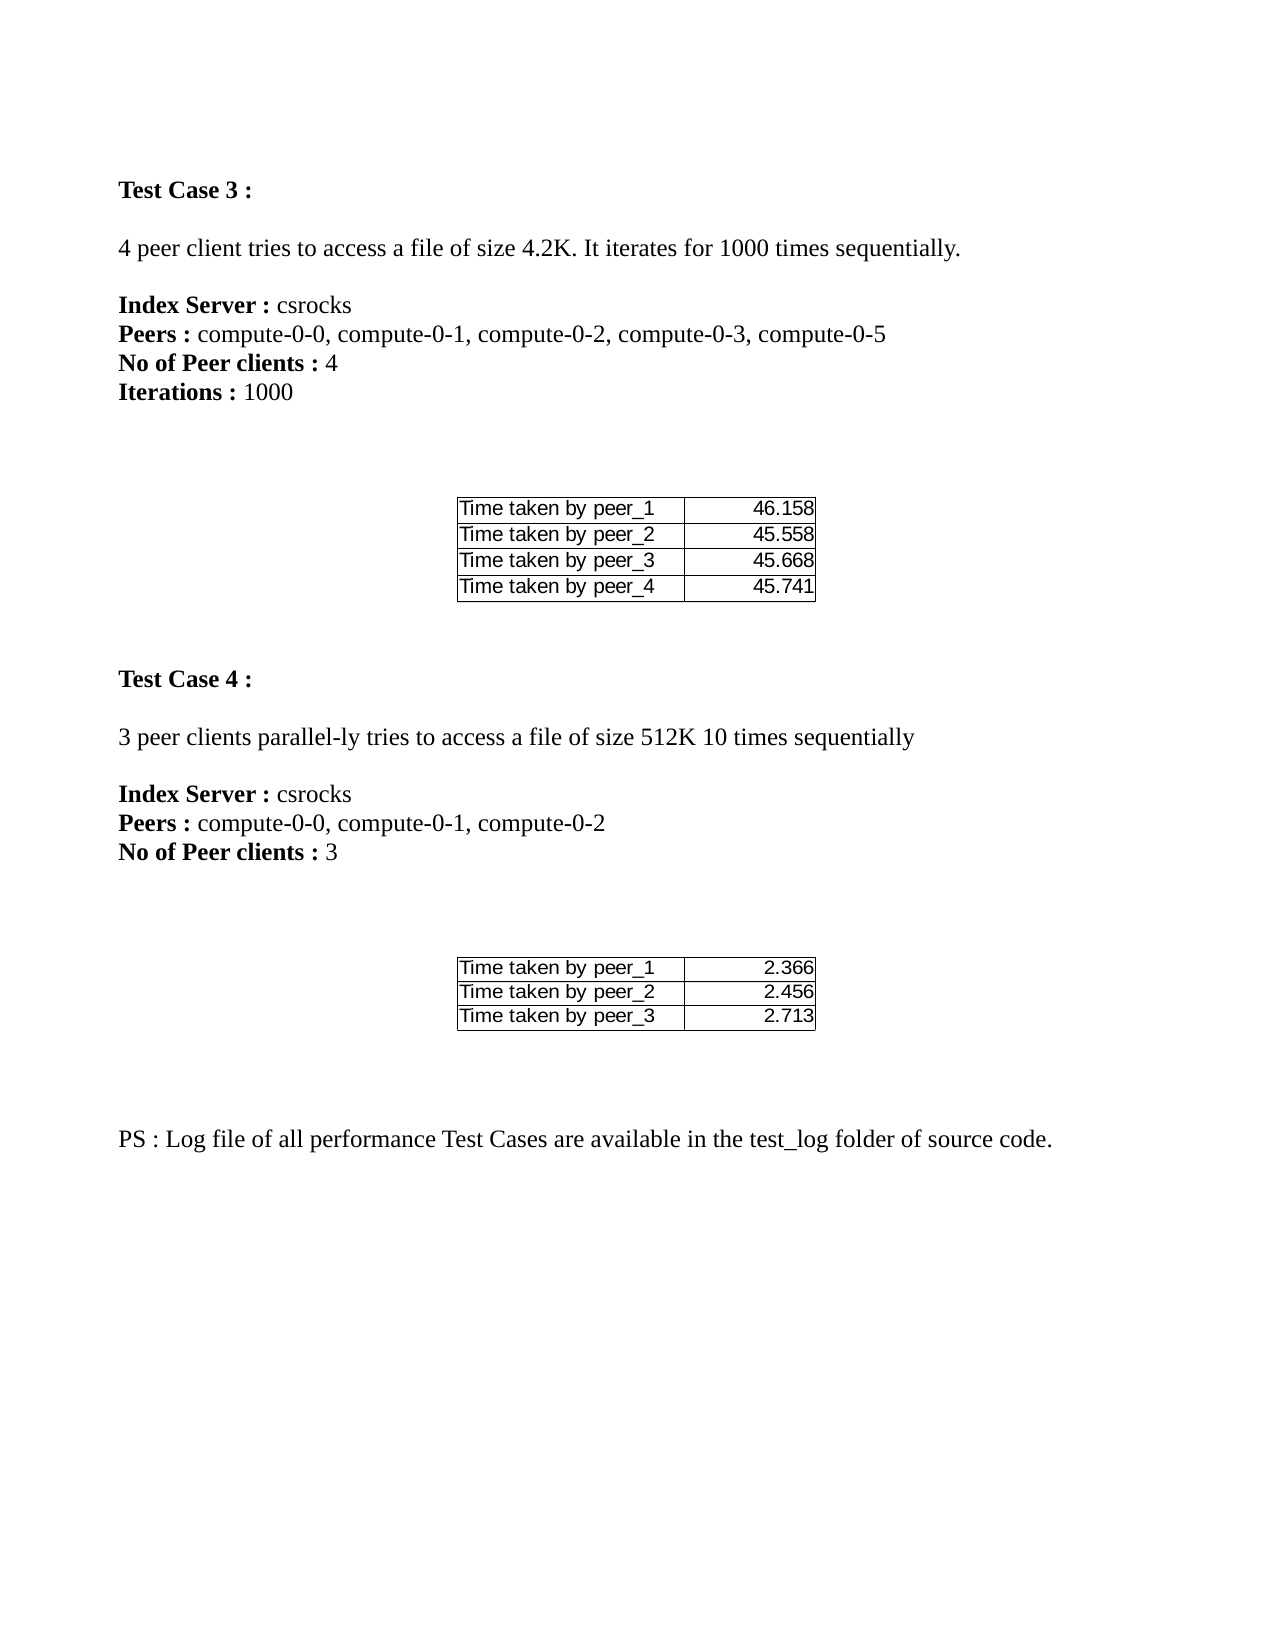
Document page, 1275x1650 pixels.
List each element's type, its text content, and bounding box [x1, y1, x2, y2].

text Iterations : 1000 [118, 377, 1157, 406]
text Peers : compute-0-0, compute-0-1, compute-0-2 [118, 808, 1157, 837]
text Peers : compute-0-0, compute-0-1, compute-0-2, compute-0-3, compute-0-5 [118, 319, 1157, 348]
text PS : Log file of all performance Test Cases are available in the test_log folder of source code. [118, 1124, 1157, 1153]
text Test Case 4 : [118, 664, 1157, 693]
text 4 peer client tries to access a file of size 4.2K. It iterates for 1000 times sequentially. [118, 233, 1157, 262]
text No of Peer clients : 3 [118, 837, 1157, 866]
text No of Peer clients : 4 [118, 348, 1157, 377]
text Index Server : csrocks [118, 779, 1157, 808]
text Test Case 3 : [118, 176, 1157, 204]
text 3 peer clients parallel-ly tries to access a file of size 512K 10 times sequentially [118, 722, 1157, 751]
text Index Server : csrocks [118, 291, 1157, 319]
